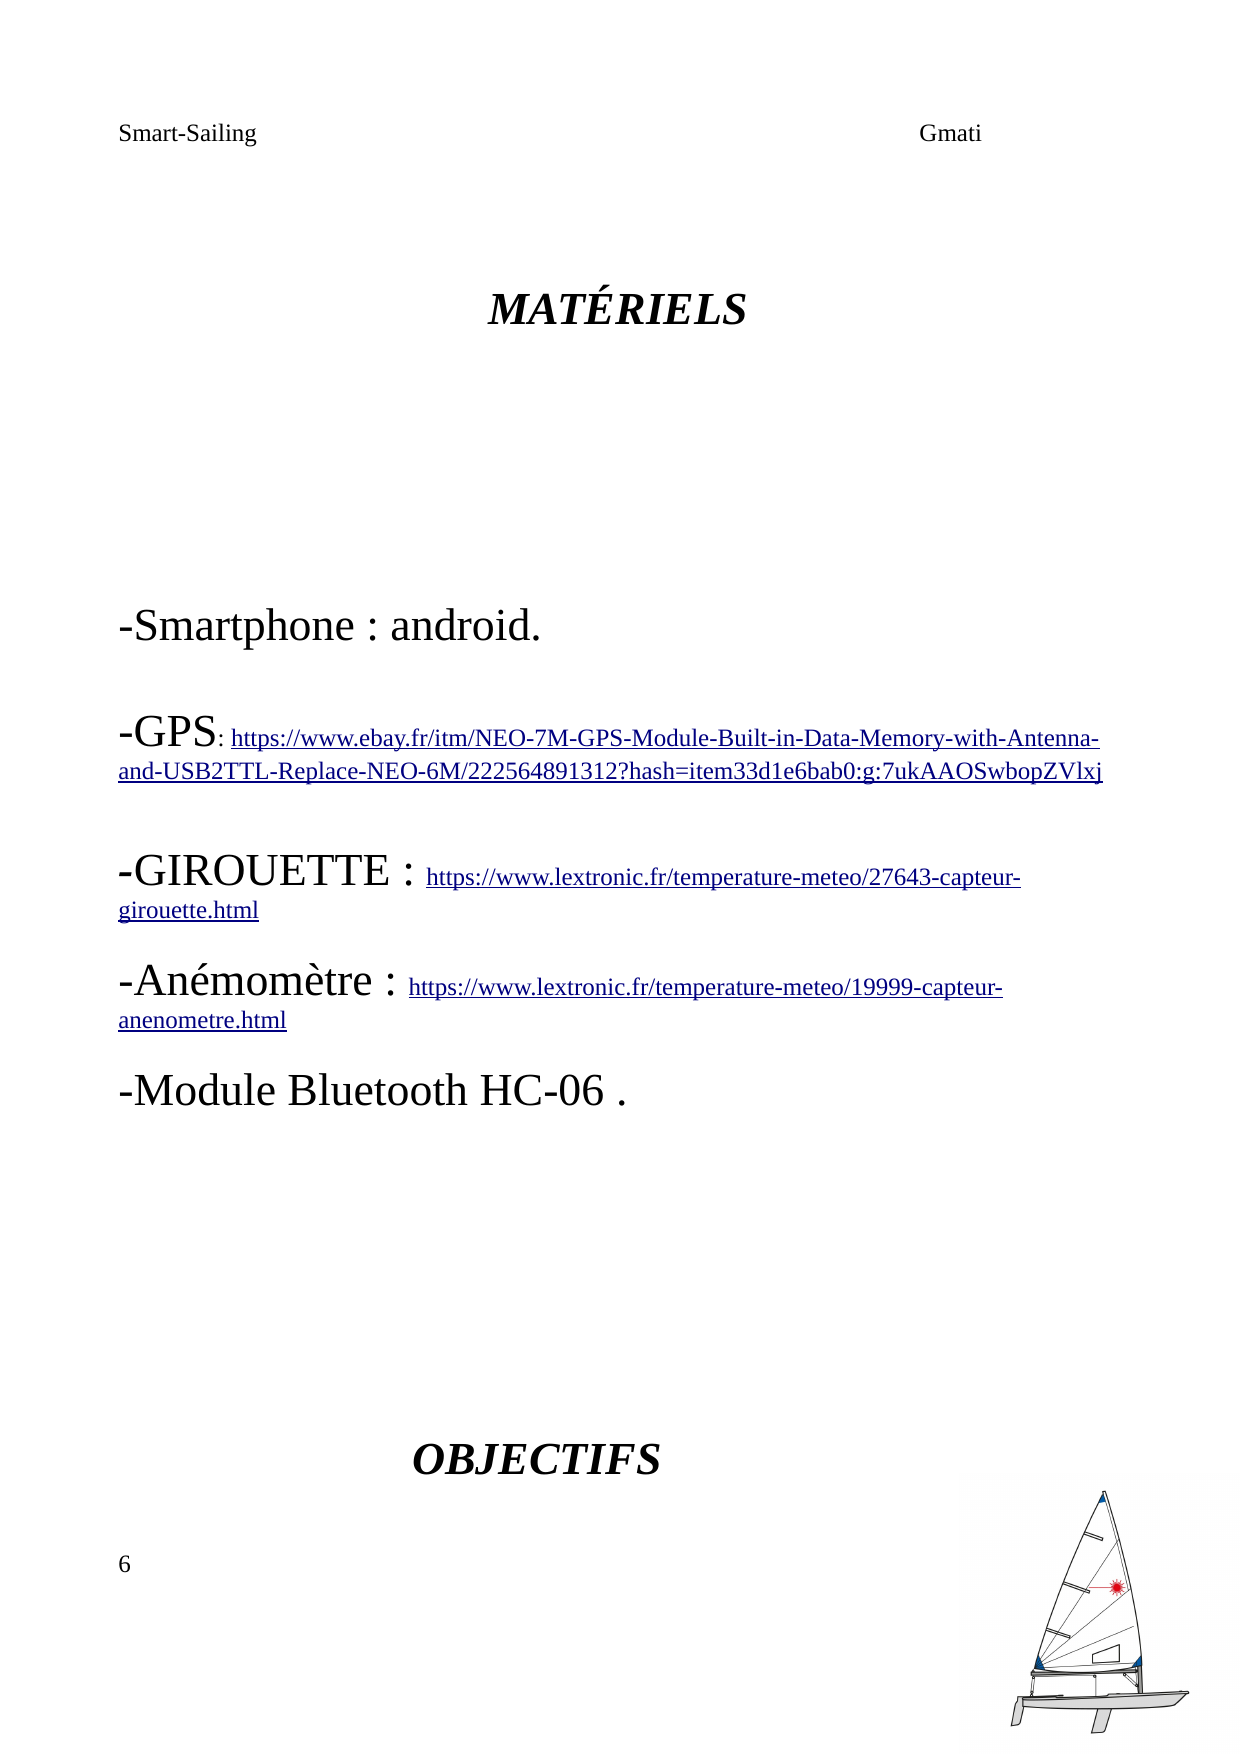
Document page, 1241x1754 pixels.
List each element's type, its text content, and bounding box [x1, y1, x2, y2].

text -GPS: https://www.ebay.fr/itm/NEO-7M-GPS-Module-Built-in-Data-Memory-with-Antenna-and-USB2TTL-Replace-NEO-6M/222564891312?hash=item33d1e6bab0:g:7ukAAOSwbopZVlxj [118, 703, 1122, 785]
text -GIROUETTE : https://www.lextronic.fr/temperature-meteo/27643-capteur-girouette.html [118, 842, 1122, 924]
text -Module Bluetooth HC-06 . [118, 1063, 1122, 1116]
text OBJECTIFS [118, 1432, 1122, 1484]
text MATÉRIELS [118, 282, 1122, 334]
text -Anémomètre : https://www.lextronic.fr/temperature-meteo/19999-capteur-anenometre.html [118, 953, 1122, 1034]
text -Smartphone : android. [118, 598, 1122, 651]
picture [959, 1473, 1240, 1754]
